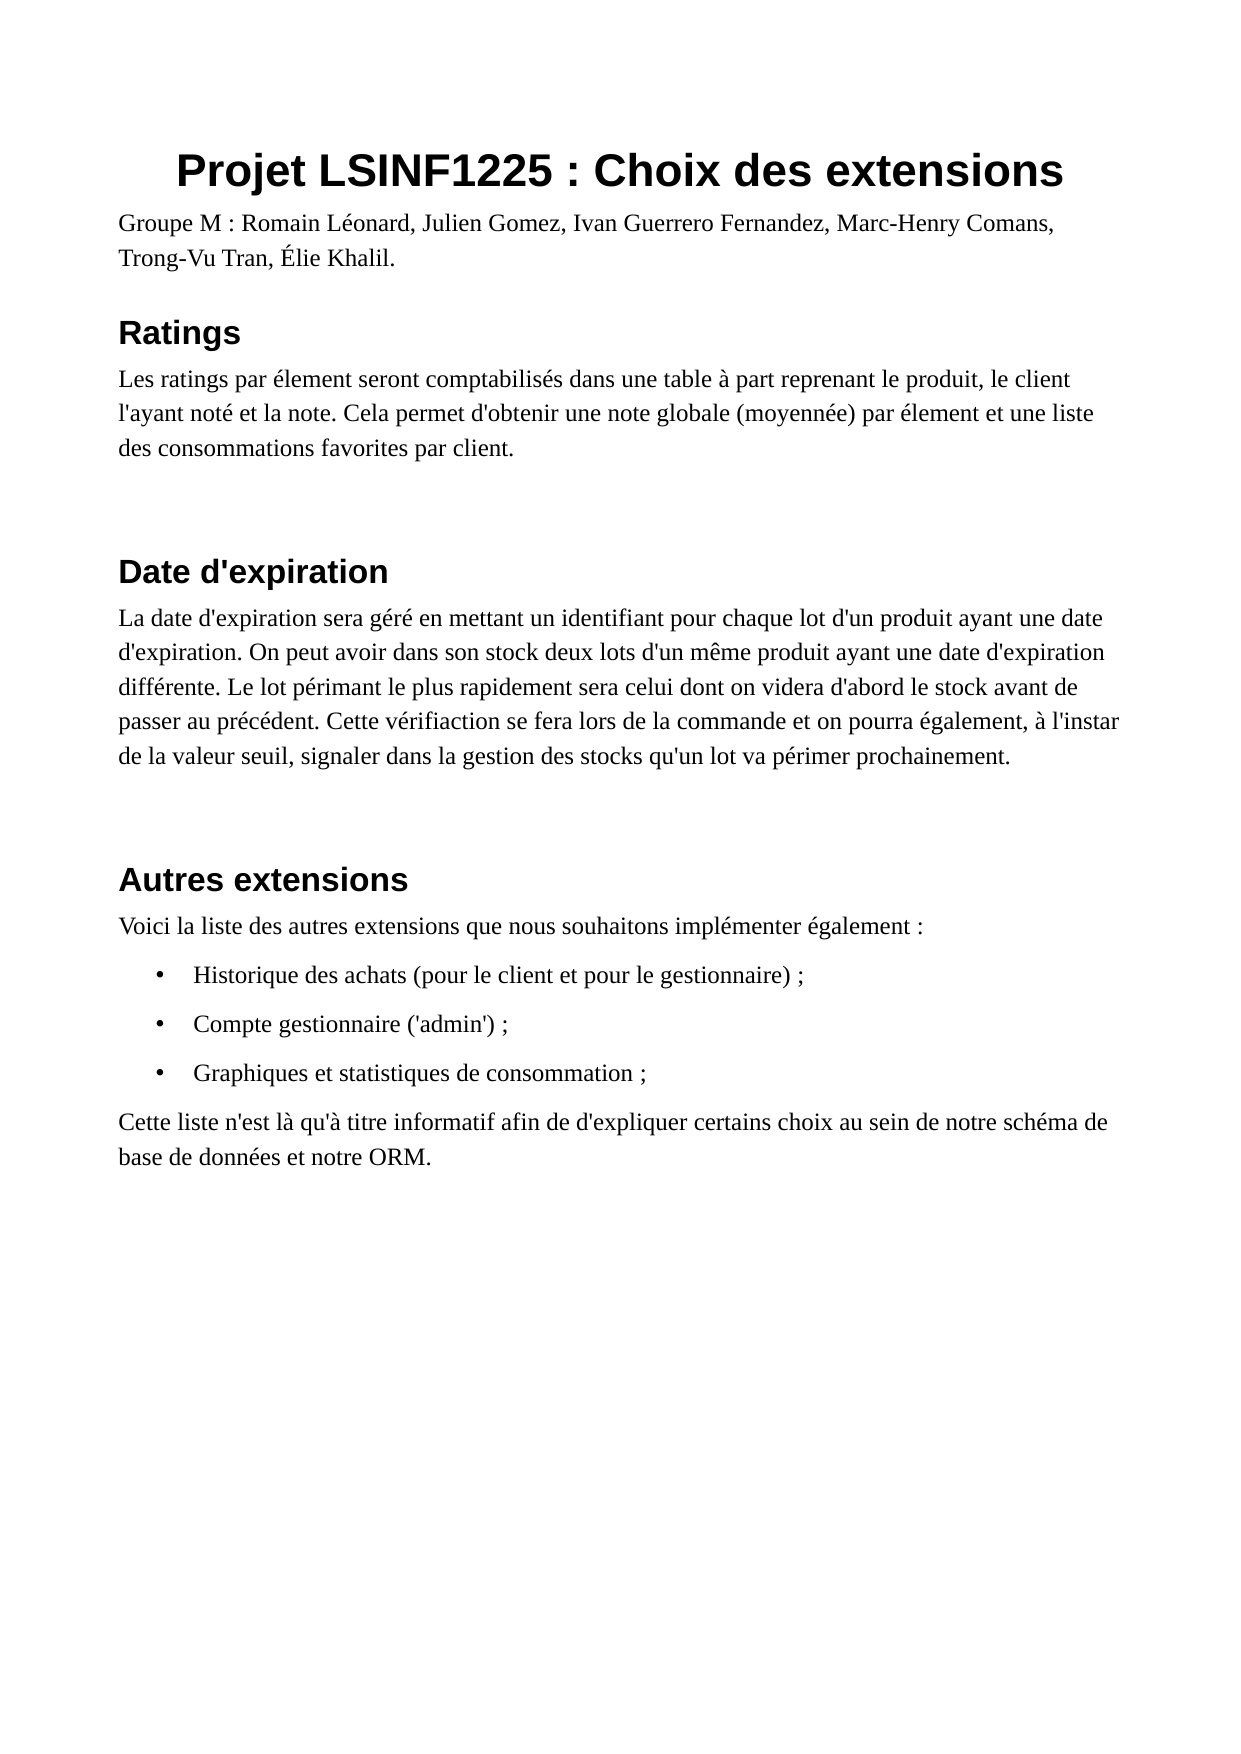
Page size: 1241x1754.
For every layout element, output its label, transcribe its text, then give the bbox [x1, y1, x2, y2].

text Voici la liste des autres extensions que nous souhaitons implémenter également : [118, 911, 1122, 940]
text Les ratings par élement seront comptabilisés dans une table à part reprenant le produit, le client l'ayant noté et la note. Cela permet d'obtenir une note globale (moyennée) par élement et une liste des consommations favorites par client. [118, 364, 1122, 462]
list Historique des achats (pour le client et pour le gestionnaire) ; [156, 960, 1122, 989]
list Graphiques et statistiques de consommation ; [156, 1058, 1122, 1087]
text La date d'expiration sera géré en mettant un identifiant pour chaque lot d'un produit ayant une date d'expiration. On peut avoir dans son stock deux lots d'un même produit ayant une date d'expiration différente. Le lot périmant le plus rapidement sera celui dont on videra d'abord le stock avant de passer au précédent. Cette vérifiaction se fera lors de la commande et on pourra également, à l'instar de la valeur seuil, signaler dans la gestion des stocks qu'un lot va périmer prochainement. [118, 603, 1122, 769]
subtitle Date d'expiration [118, 552, 1122, 590]
subtitle Ratings [118, 313, 1122, 351]
title Projet LSINF1225 : Choix des extensions [118, 143, 1122, 196]
text Groupe M : Romain Léonard, Julien Gomez, Ivan Guerrero Fernandez, Marc-Henry Comans, Trong-Vu Tran, Élie Khalil. [118, 208, 1122, 272]
subtitle Autres extensions [118, 860, 1122, 898]
text Cette liste n'est là qu'à titre informatif afin de d'expliquer certains choix au sein de notre schéma de base de données et notre ORM. [118, 1107, 1122, 1170]
list Compte gestionnaire ('admin') ; [156, 1009, 1122, 1038]
